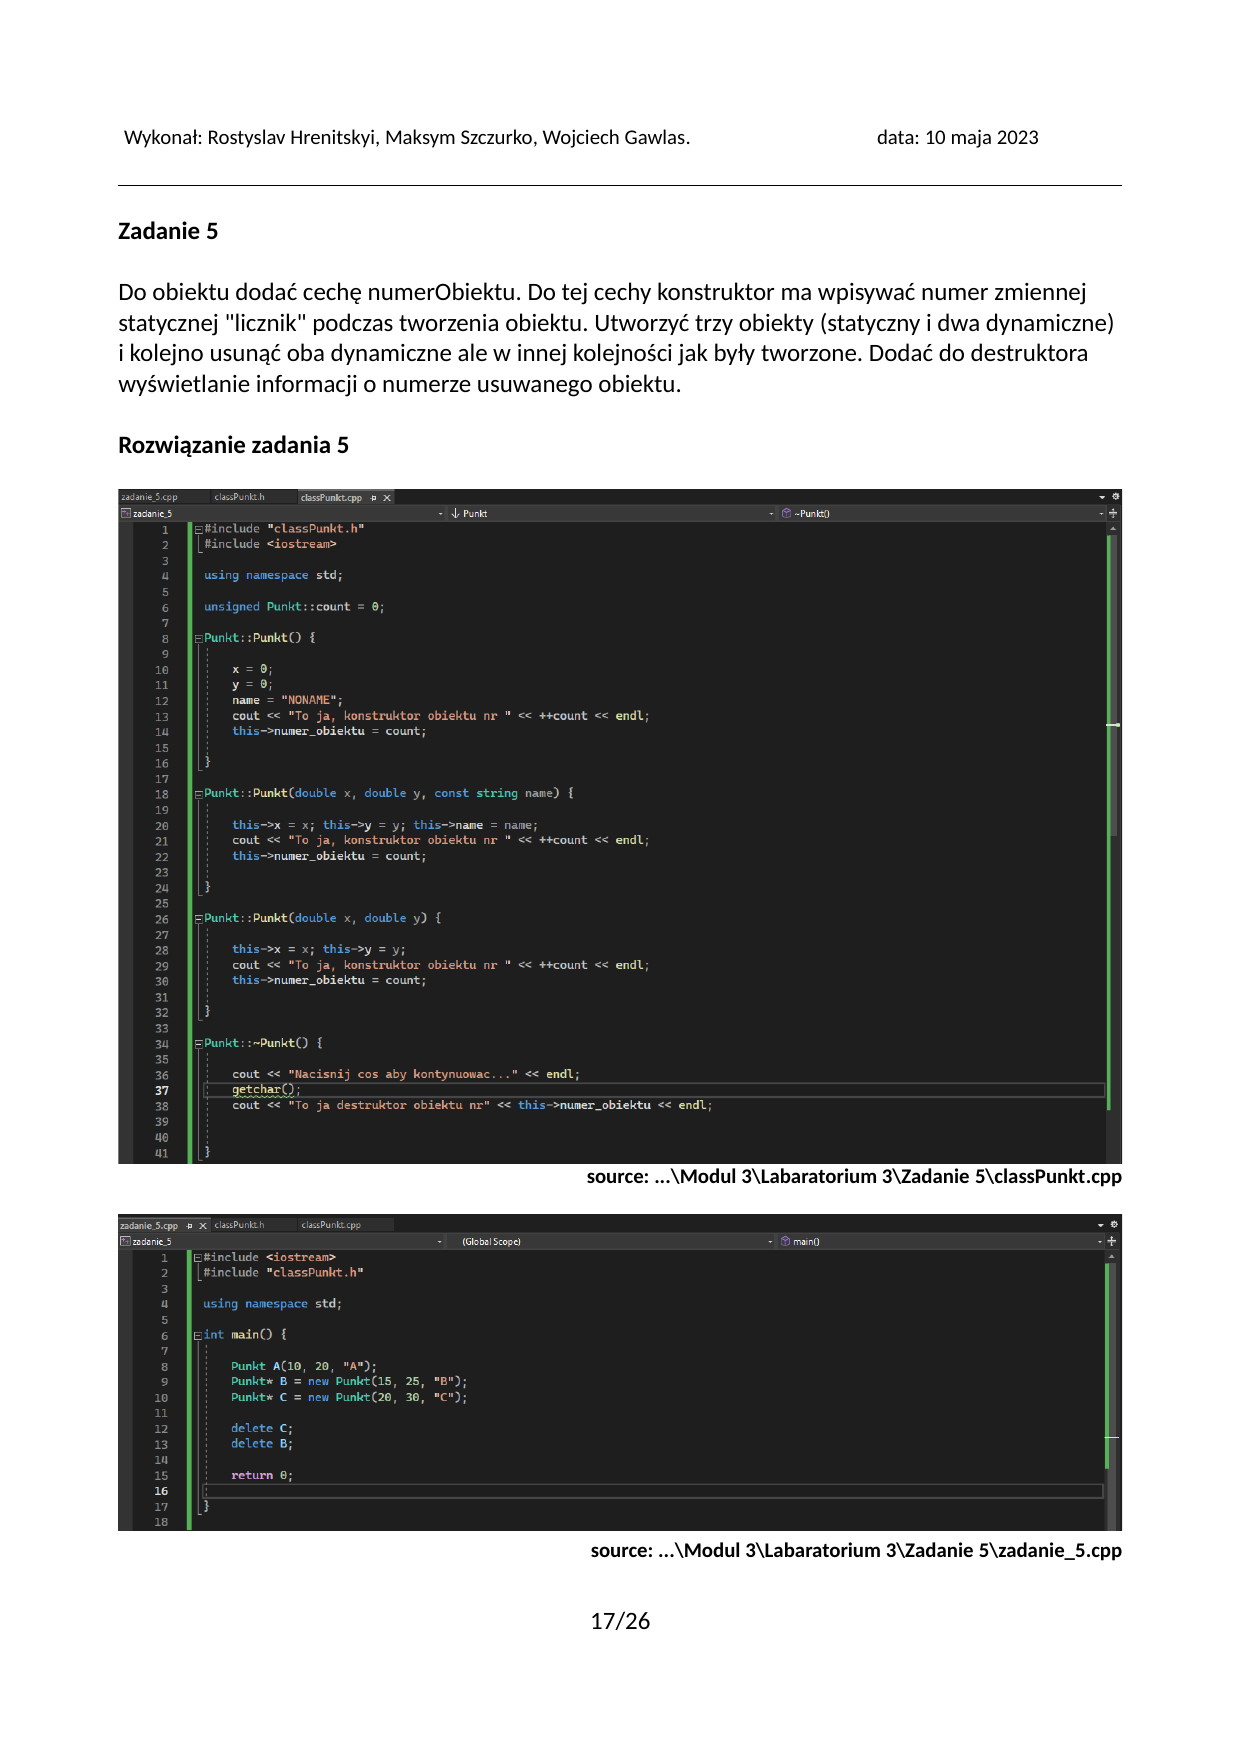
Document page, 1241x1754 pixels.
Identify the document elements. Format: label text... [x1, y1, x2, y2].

picture [118, 1214, 1123, 1531]
text source: ...\Modul 3\Labaratorium 3\Zadanie 5\classPunkt.cpp [118, 1164, 1122, 1189]
text source: ...\Modul 3\Labaratorium 3\Zadanie 5\zadanie_5.cpp [118, 1537, 1122, 1562]
text Do obiektu dodać cechę numerObiektu. Do tej cechy konstruktor ma wpisywać numer zmiennej statycznej "licznik" podczas tworzenia obiektu. Utworzyć trzy obiekty (statyczny i dwa dynamiczne) i kolejno usunąć oba dynamiczne ale w innej kolejności jak były tworzone. Dodać do destruktora wyświetlanie informacji o numerze usuwanego obiektu. [118, 276, 1122, 398]
text Zadanie 5 [118, 215, 1122, 246]
picture [118, 489, 1123, 1164]
text Rozwiązanie zadania 5 [118, 429, 1122, 459]
